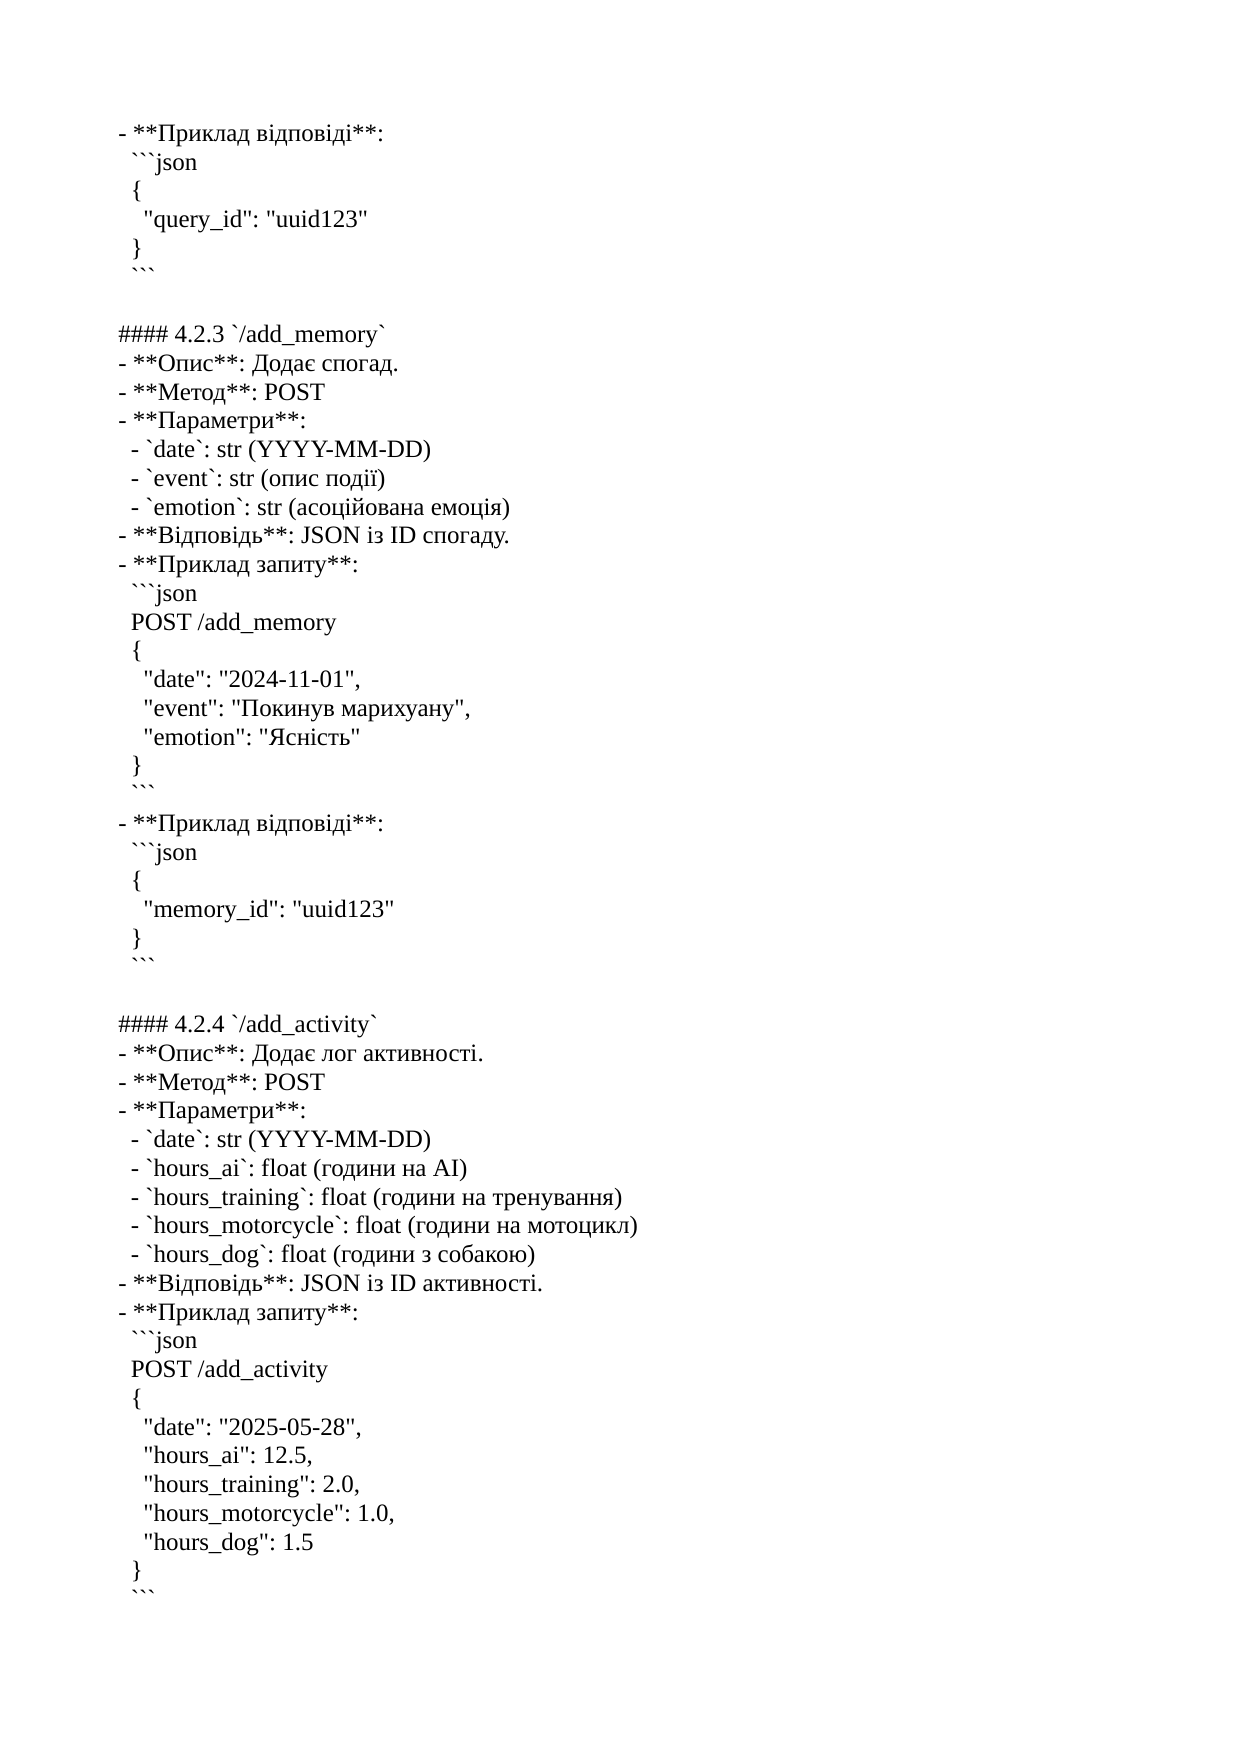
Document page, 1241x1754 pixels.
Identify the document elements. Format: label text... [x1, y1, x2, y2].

text ```json [118, 837, 1122, 866]
text ```json [118, 578, 1122, 607]
text - **Опис**: Додає лог активності. [118, 1038, 1122, 1067]
text - **Приклад запиту**: [118, 549, 1122, 578]
text } [118, 751, 1122, 779]
text - **Параметри**: [118, 1096, 1122, 1124]
text "event": "Покинув марихуану", [118, 693, 1122, 722]
text - **Приклад відповіді**: [118, 118, 1122, 147]
text { [118, 1383, 1122, 1412]
text - **Приклад запиту**: [118, 1297, 1122, 1326]
text - `emotion`: str (асоційована емоція) [118, 492, 1122, 521]
text - **Відповідь**: JSON із ID спогаду. [118, 521, 1122, 549]
text ``` [118, 262, 1122, 291]
text "hours_motorcycle": 1.0, [118, 1498, 1122, 1527]
text } [118, 923, 1122, 952]
text ```json [118, 1326, 1122, 1354]
text POST /add_activity [118, 1354, 1122, 1383]
text #### 4.2.3 `/add_memory` [118, 319, 1122, 348]
text "query_id": "uuid123" [118, 204, 1122, 233]
text { [118, 866, 1122, 894]
text ``` [118, 952, 1122, 981]
text - `hours_motorcycle`: float (години на мотоцикл) [118, 1211, 1122, 1239]
text ```json [118, 147, 1122, 176]
text - **Приклад відповіді**: [118, 808, 1122, 837]
text - **Опис**: Додає спогад. [118, 348, 1122, 377]
text "hours_dog": 1.5 [118, 1527, 1122, 1556]
text - **Параметри**: [118, 406, 1122, 434]
text "hours_training": 2.0, [118, 1469, 1122, 1498]
text } [118, 1556, 1122, 1584]
text } [118, 233, 1122, 262]
text - `event`: str (опис події) [118, 463, 1122, 492]
text POST /add_memory [118, 607, 1122, 636]
text - `date`: str (YYYY-MM-DD) [118, 434, 1122, 463]
text - `hours_dog`: float (години з собакою) [118, 1239, 1122, 1268]
text - **Метод**: POST [118, 1067, 1122, 1096]
text { [118, 176, 1122, 204]
text "emotion": "Ясність" [118, 722, 1122, 751]
text - **Відповідь**: JSON із ID активності. [118, 1268, 1122, 1297]
text ``` [118, 1584, 1122, 1613]
text - `date`: str (YYYY-MM-DD) [118, 1124, 1122, 1153]
text - `hours_ai`: float (години на AI) [118, 1153, 1122, 1182]
text { [118, 636, 1122, 664]
text ``` [118, 779, 1122, 808]
text "date": "2024-11-01", [118, 664, 1122, 693]
text #### 4.2.4 `/add_activity` [118, 1009, 1122, 1038]
text - `hours_training`: float (години на тренування) [118, 1182, 1122, 1211]
text - **Метод**: POST [118, 377, 1122, 406]
text "hours_ai": 12.5, [118, 1441, 1122, 1469]
text "date": "2025-05-28", [118, 1412, 1122, 1441]
text "memory_id": "uuid123" [118, 894, 1122, 923]
